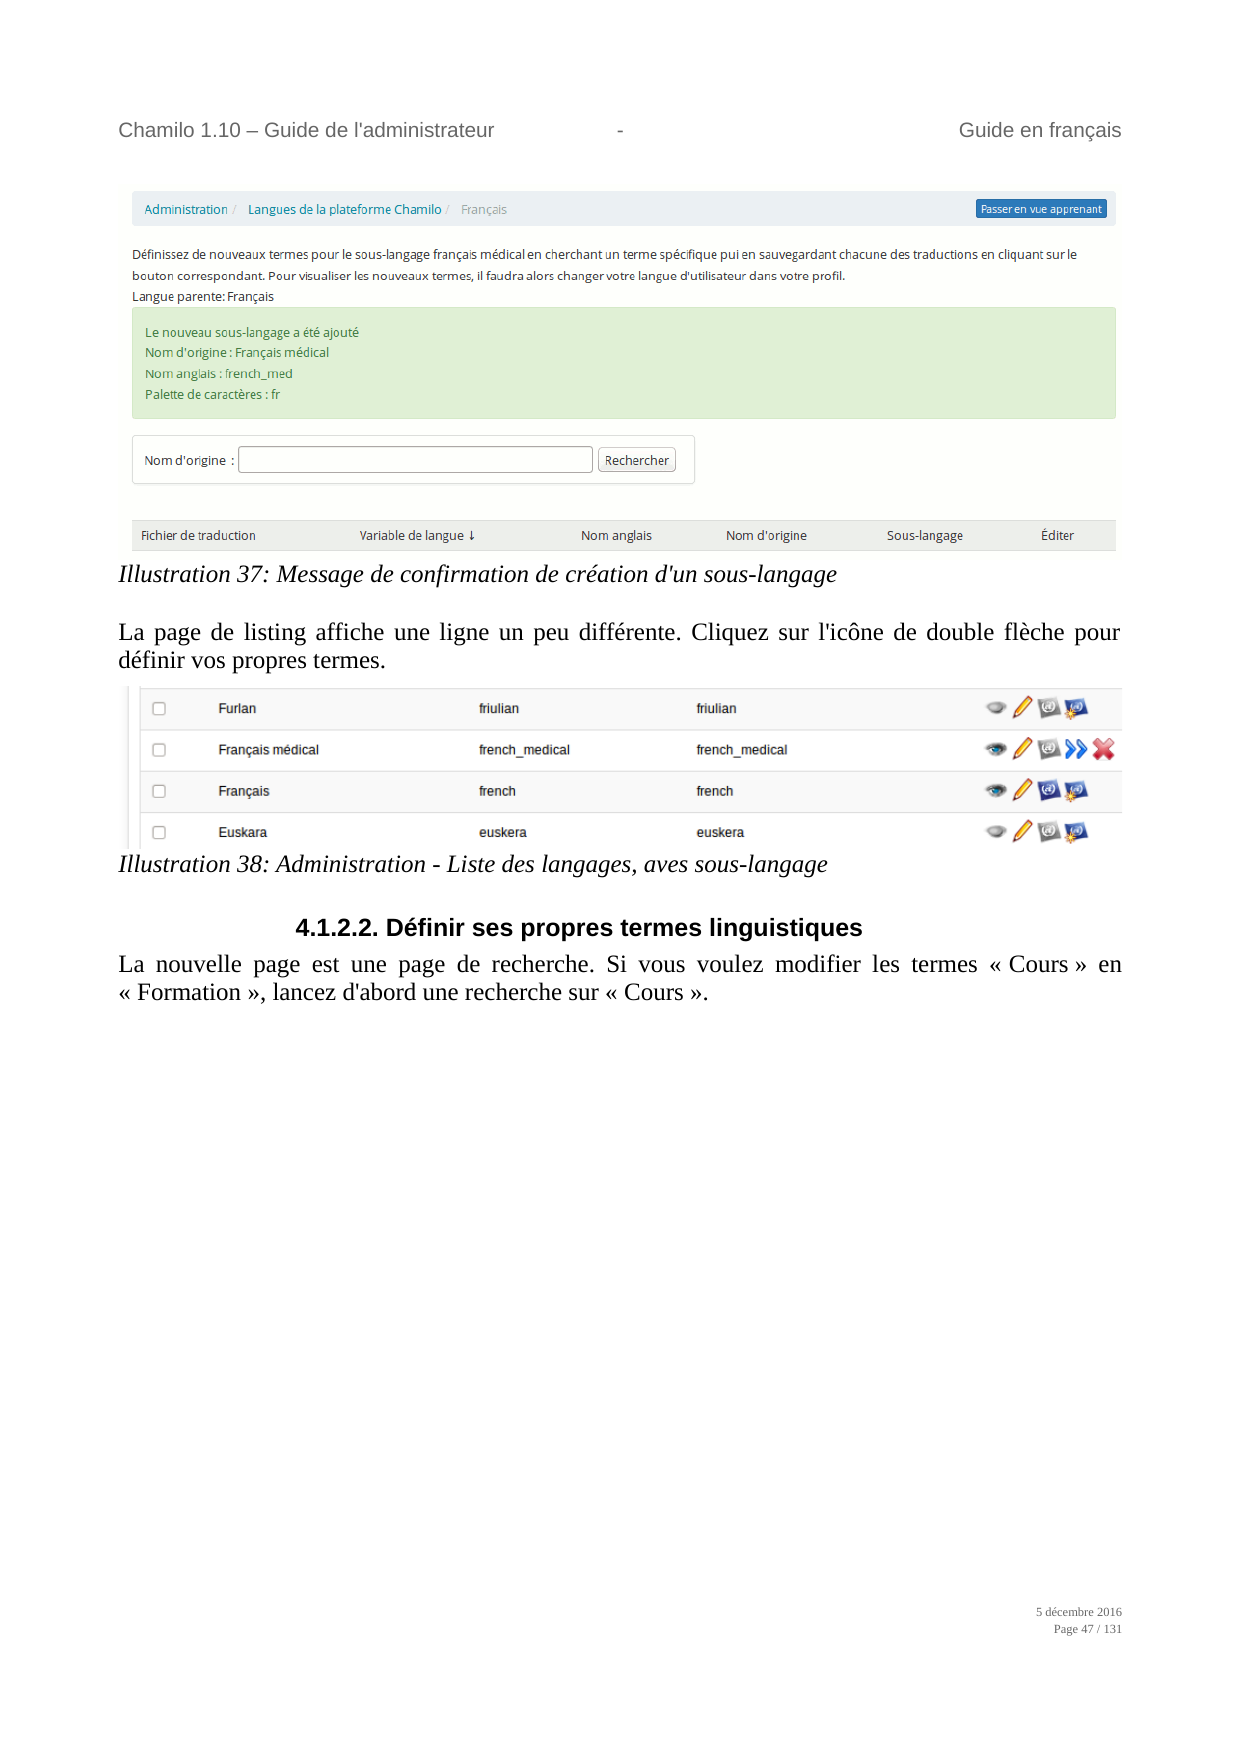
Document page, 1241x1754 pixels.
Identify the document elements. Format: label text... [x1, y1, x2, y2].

subtitle Définir ses propres termes linguistiques [295, 913, 1122, 942]
picture [118, 184, 1122, 560]
text Illustration 38: Administration - Liste des langages, aves sous-langage [118, 849, 1122, 878]
text Illustration 37: Message de confirmation de création d'un sous-langage [118, 560, 1122, 588]
text La page de listing affiche une ligne un peu différente. Cliquez sur l'icône de double flèche pour définir vos propres termes. [118, 617, 1122, 674]
picture [118, 686, 1123, 849]
text La nouvelle page est une page de recherche. Si vous voulez modifier les termes « Cours » en « Formation », lancez d'abord une recherche sur « Cours ». [118, 949, 1122, 1006]
